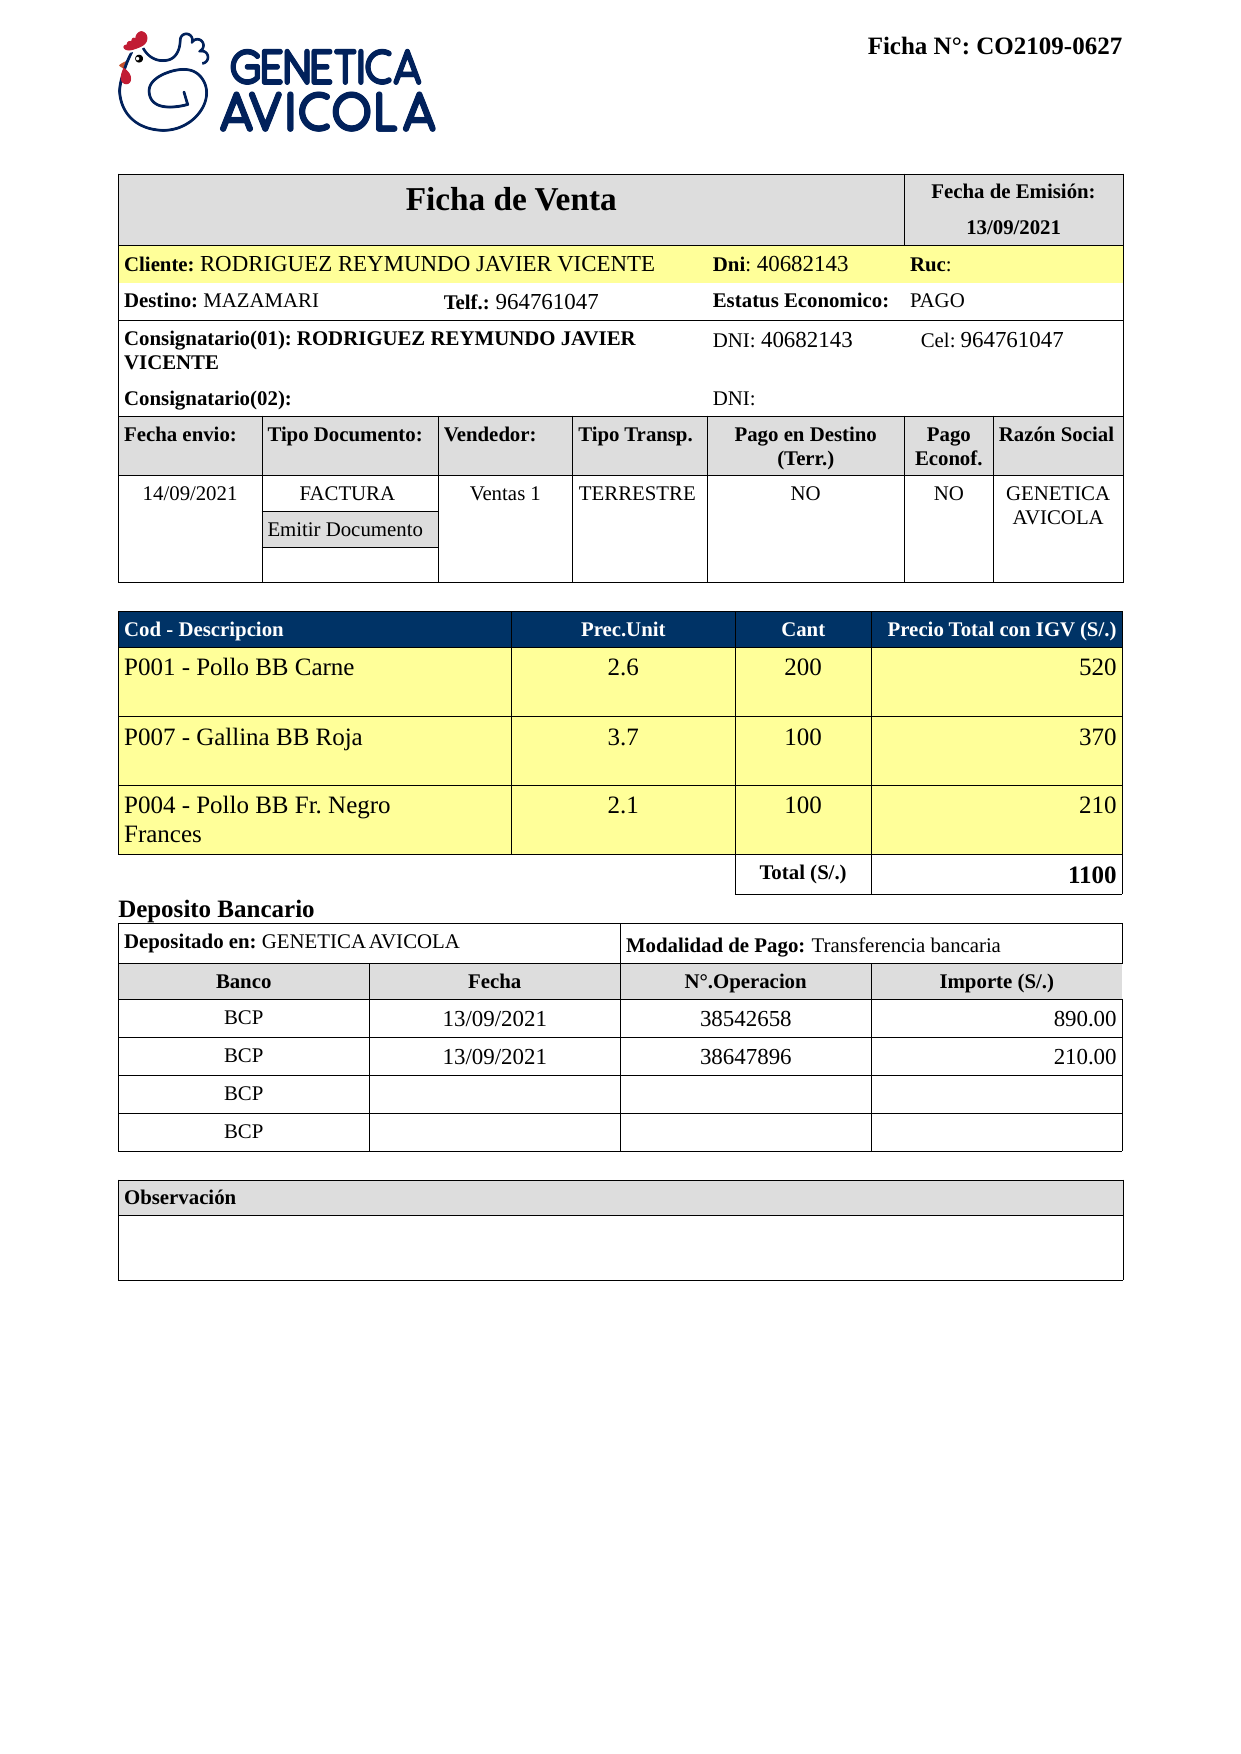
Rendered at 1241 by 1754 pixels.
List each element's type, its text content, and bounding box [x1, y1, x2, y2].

table_cell 13/09/2021 [905, 209, 1123, 245]
table_cell Emitir Documento [263, 512, 438, 547]
table_cell Pago Econof. [905, 417, 993, 475]
table_cell Cliente: RODRIGUEZ REYMUNDO JAVIER VICENTE [119, 246, 707, 283]
table_cell Banco [119, 964, 369, 999]
table_header Cod - Descripcion [119, 612, 511, 647]
text Deposito Bancario [118, 894, 1122, 923]
table_cell Cel: 964761047 [915, 321, 1123, 380]
table_cell Vendedor: [439, 417, 572, 475]
table_cell Tipo Documento: [263, 417, 438, 475]
table_cell NO [708, 476, 904, 582]
table_cell Fecha envio: [119, 417, 262, 475]
table_cell BCP [119, 1076, 369, 1113]
table_cell Ventas 1 [439, 476, 572, 582]
table_cell PAGO [904, 283, 1123, 320]
table_header Depositado en: GENETICA AVICOLA [119, 924, 620, 963]
table_cell Consignatario(02): [119, 380, 707, 416]
table_cell 890.00 [872, 1000, 1122, 1037]
table_cell Importe (S/.) [872, 964, 1122, 999]
table_cell [119, 1216, 1123, 1279]
table_cell 370 [872, 717, 1122, 785]
table_cell Ruc: [904, 246, 1123, 283]
table_cell [263, 548, 438, 582]
table_cell Razón Social [994, 417, 1123, 475]
table_header Precio Total con IGV (S/.) [872, 612, 1122, 647]
table_cell [118, 855, 511, 894]
table_cell TERRESTRE [573, 476, 707, 582]
table_cell [621, 1076, 871, 1113]
table_cell Fecha [370, 964, 620, 999]
table_cell Total (S/.) [736, 855, 871, 894]
table_cell 3.7 [512, 717, 735, 785]
table_cell Dni: 40682143 [707, 246, 904, 283]
table_header Ficha de Venta [119, 175, 904, 245]
table_cell NO [905, 476, 993, 582]
table_cell [872, 1114, 1122, 1151]
table_cell BCP [119, 1000, 369, 1037]
table_cell 14/09/2021 [119, 476, 262, 582]
table_cell 100 [736, 717, 871, 785]
table_cell 1100 [872, 855, 1122, 894]
table_header Cant [736, 612, 871, 647]
table_cell 210.00 [872, 1038, 1122, 1075]
table_cell Pago en Destino (Terr.) [708, 417, 904, 475]
table_cell 2.1 [512, 786, 735, 854]
table_cell BCP [119, 1038, 369, 1075]
table_cell 210 [872, 786, 1122, 854]
table_cell [370, 1076, 620, 1113]
table_cell [872, 1076, 1122, 1113]
table_cell [621, 1114, 871, 1151]
table_cell DNI: [707, 380, 1123, 416]
table_cell 38542658 [621, 1000, 871, 1037]
table_cell 520 [872, 648, 1122, 716]
table_cell 38647896 [621, 1038, 871, 1075]
table_cell DNI: 40682143 [707, 321, 915, 380]
table_header Prec.Unit [512, 612, 735, 647]
table_cell P001 - Pollo BB Carne [119, 648, 511, 716]
table_cell FACTURA [263, 476, 438, 511]
table_cell Tipo Transp. [573, 417, 707, 475]
table_cell Telf.: 964761047 [438, 283, 707, 320]
table_cell P007 - Gallina BB Roja [119, 717, 511, 785]
table_cell 200 [736, 648, 871, 716]
picture [118, 31, 436, 132]
table_cell BCP [119, 1114, 369, 1151]
table_cell [370, 1114, 620, 1151]
table_cell 2.6 [512, 648, 735, 716]
table_cell Consignatario(01): RODRIGUEZ REYMUNDO JAVIER VICENTE [119, 321, 707, 380]
table_cell Destino: MAZAMARI [119, 283, 438, 320]
table_header Observación [119, 1181, 1123, 1215]
table_cell Estatus Economico: [707, 283, 904, 320]
table_cell 13/09/2021 [370, 1000, 620, 1037]
table_cell 13/09/2021 [370, 1038, 620, 1075]
table_cell [511, 855, 735, 894]
table_cell 100 [736, 786, 871, 854]
table_header Fecha de Emisión: [905, 175, 1123, 209]
table_cell P004 - Pollo BB Fr. Negro Frances [119, 786, 511, 854]
table_cell GENETICA AVICOLA [994, 476, 1123, 582]
table_cell N°.Operacion [621, 964, 871, 999]
table_header Modalidad de Pago: Transferencia bancaria [621, 924, 1122, 963]
